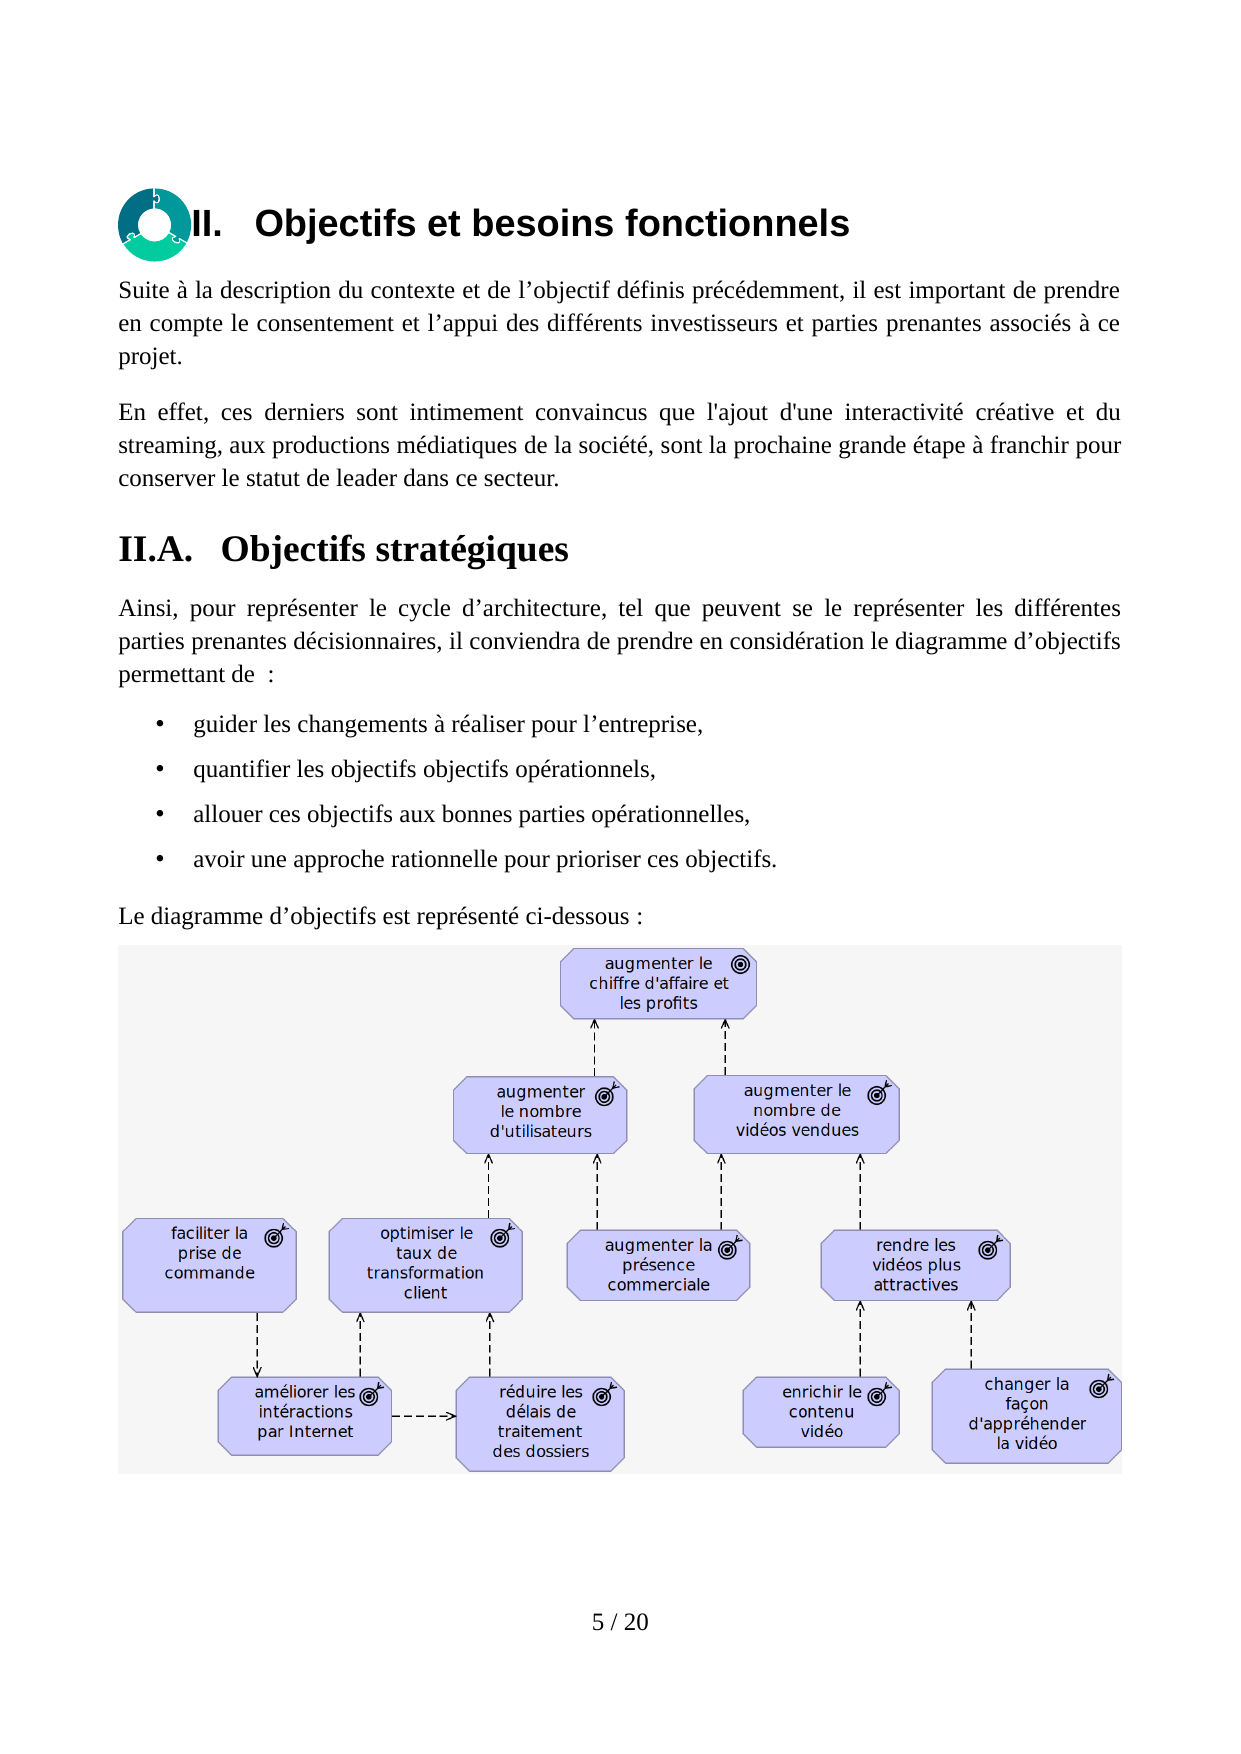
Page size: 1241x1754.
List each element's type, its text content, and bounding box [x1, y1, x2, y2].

subtitle Objectifs et besoins fonctionnels [184, 201, 1122, 245]
list guider les changements à réaliser pour l’entreprise, [156, 709, 1122, 738]
text Ainsi, pour représenter le cycle d’architecture, tel que peuvent se le représenter les différentes parties prenantes décisionnaires, il conviendra de prendre en considération le diagramme d’objectifs permettant de : [118, 593, 1122, 687]
picture [118, 945, 1123, 1474]
subtitle Objectifs stratégiques [118, 526, 1122, 569]
text Suite à la description du contexte et de l’objectif définis précédemment, il est important de prendre en compte le consentement et l’appui des différents investisseurs et parties prenantes associés à ce projet. [118, 275, 1122, 370]
list allouer ces objectifs aux bonnes parties opérationnelles, [156, 799, 1122, 828]
text En effet, ces derniers sont intimement convaincus que l'ajout d'une interactivité créative et du streaming, aux productions médiatiques de la société, sont la prochaine grande étape à franchir pour conserver le statut de leader dans ce secteur. [118, 397, 1122, 492]
text Le diagramme d’objectifs est représenté ci-dessous : [118, 901, 1122, 929]
list quantifier les objectifs objectifs opérationnels, [156, 754, 1122, 783]
subtitle [139, 209, 171, 241]
list avoir une approche rationnelle pour prioriser ces objectifs. [156, 844, 1122, 873]
